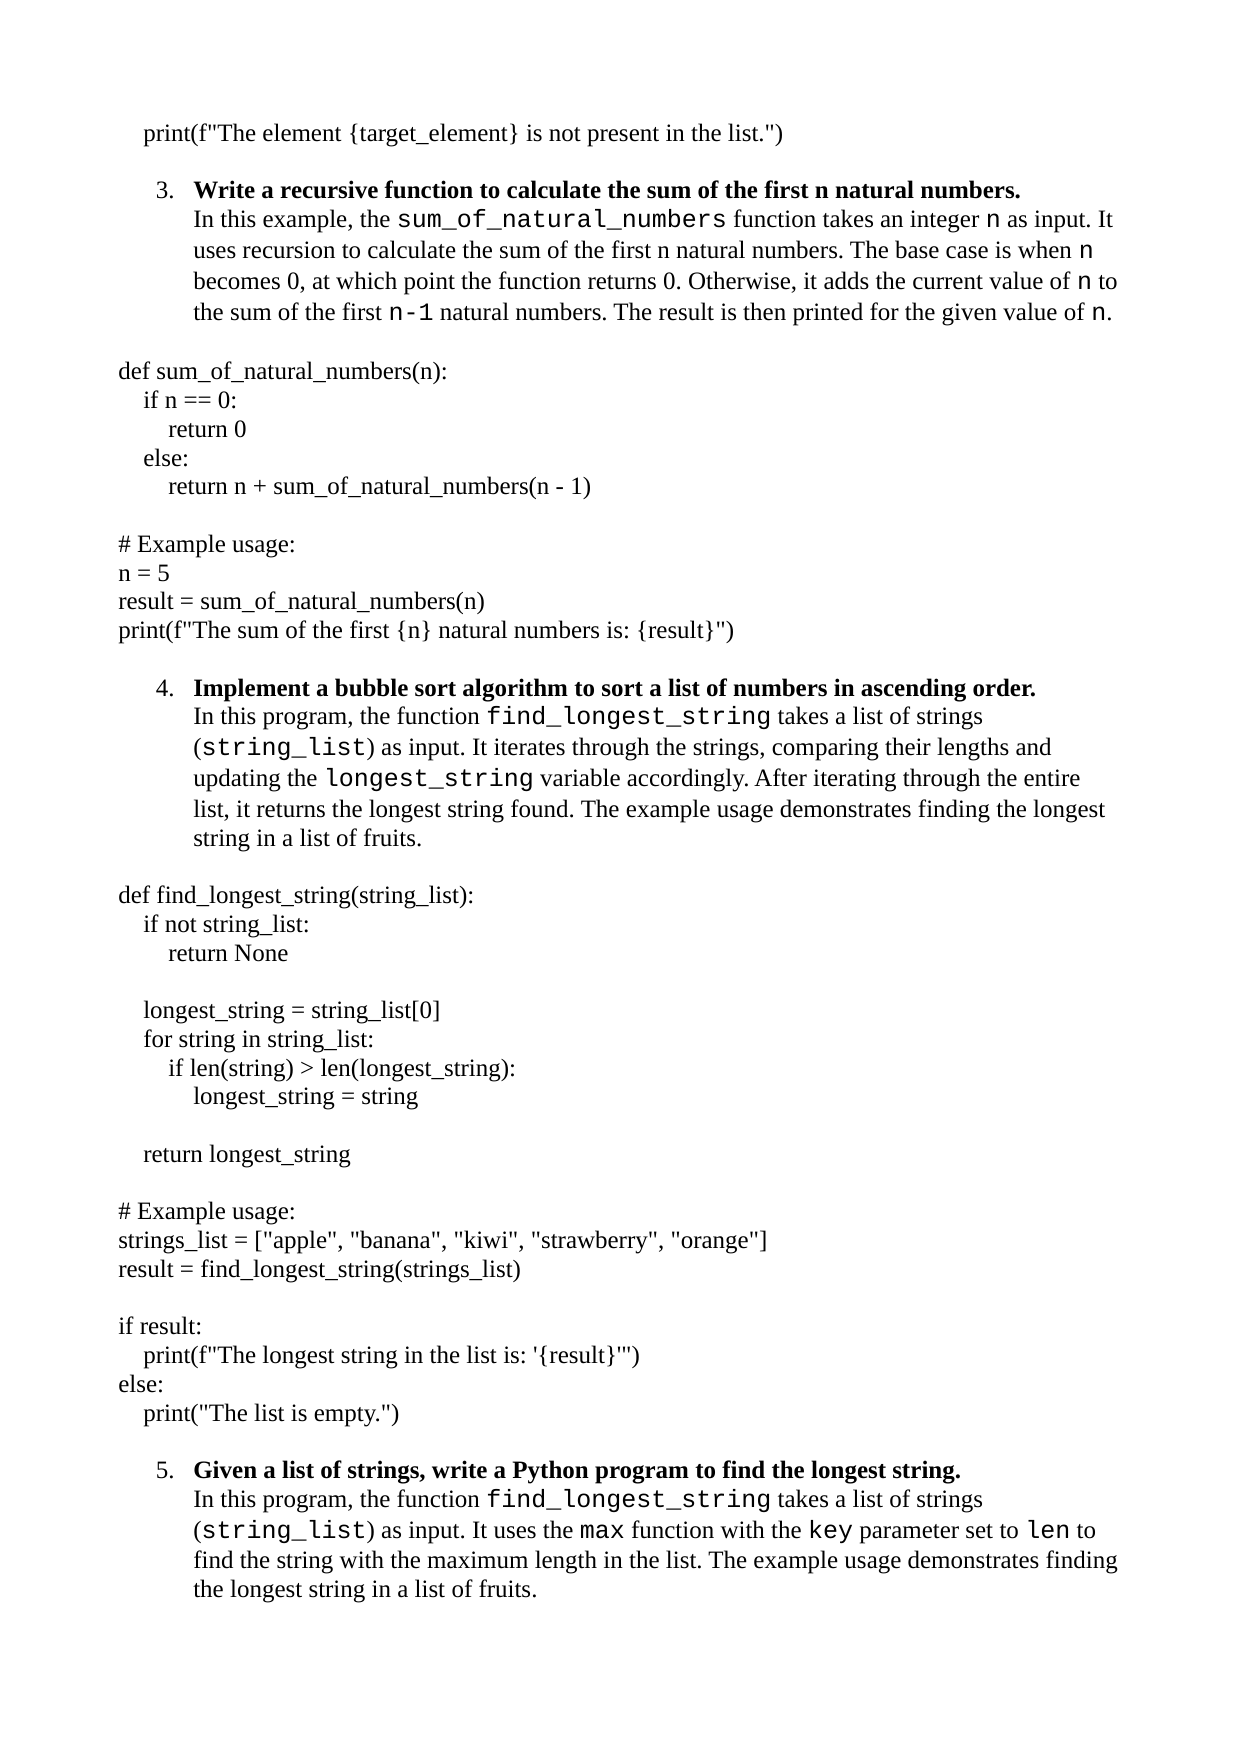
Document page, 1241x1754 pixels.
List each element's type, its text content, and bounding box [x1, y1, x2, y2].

text if n == 0: [118, 385, 1122, 414]
list Given a list of strings, write a Python program to find the longest string. In this program, the function find_longest_string takes a list of strings (string_list) as input. It uses the max function with the key parameter set to len to find the string with the maximum length in the list. The example usage demonstrates finding the longest string in a list of fruits. [156, 1455, 1122, 1603]
list Implement a bubble sort algorithm to sort a list of numbers in ascending order. In this program, the function find_longest_string takes a list of strings (string_list) as input. It iterates through the strings, comparing their lengths and updating the longest_string variable accordingly. After iterating through the entire list, it returns the longest string found. The example usage demonstrates finding the longest string in a list of fruits. [156, 673, 1122, 851]
text def find_longest_string(string_list): [118, 880, 1122, 909]
text print(f"The longest string in the list is: '{result}'") [118, 1340, 1122, 1369]
text n = 5 [118, 558, 1122, 586]
text def sum_of_natural_numbers(n): [118, 356, 1122, 385]
text else: [118, 1369, 1122, 1398]
text result = sum_of_natural_numbers(n) [118, 586, 1122, 615]
text return longest_string [118, 1139, 1122, 1168]
text return 0 [118, 414, 1122, 443]
text if not string_list: [118, 909, 1122, 938]
text longest_string = string_list[0] [118, 995, 1122, 1024]
text print("The list is empty.") [118, 1398, 1122, 1426]
text if result: [118, 1311, 1122, 1340]
text return None [118, 938, 1122, 966]
text result = find_longest_string(strings_list) [118, 1254, 1122, 1283]
text return n + sum_of_natural_numbers(n - 1) [118, 471, 1122, 500]
text strings_list = ["apple", "banana", "kiwi", "strawberry", "orange"] [118, 1225, 1122, 1254]
text print(f"The sum of the first {n} natural numbers is: {result}") [118, 615, 1122, 644]
text # Example usage: [118, 1196, 1122, 1225]
text for string in string_list: [118, 1024, 1122, 1053]
list Write a recursive function to calculate the sum of the first n natural numbers. In this example, the sum_of_natural_numbers function takes an integer n as input. It uses recursion to calculate the sum of the first n natural numbers. The base case is when n becomes 0, at which point the function returns 0. Otherwise, it adds the current value of n to the sum of the first n-1 natural numbers. The result is then printed for the given value of n. [156, 176, 1122, 328]
text print(f"The element {target_element} is not present in the list.") [118, 118, 1122, 147]
text longest_string = string [118, 1081, 1122, 1110]
text else: [118, 443, 1122, 471]
text if len(string) > len(longest_string): [118, 1053, 1122, 1081]
text # Example usage: [118, 529, 1122, 558]
